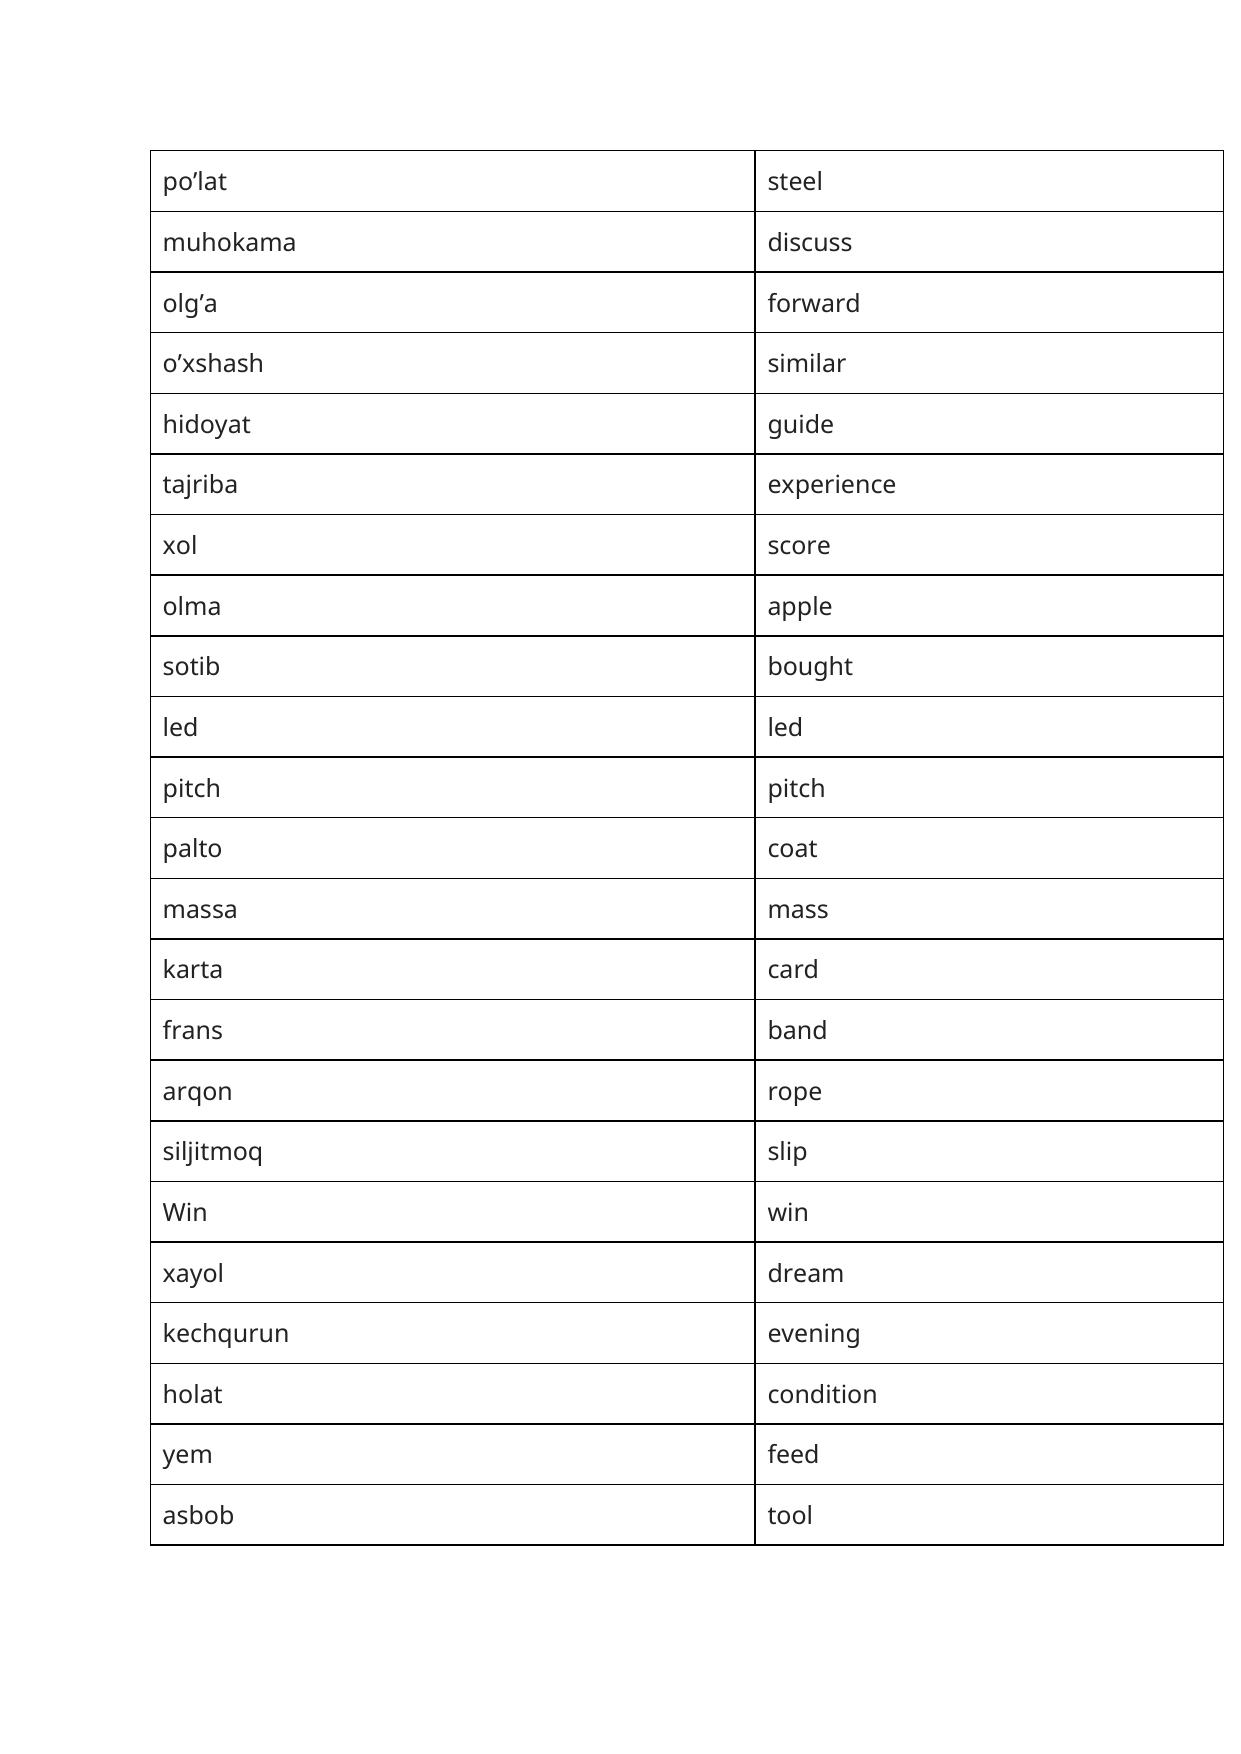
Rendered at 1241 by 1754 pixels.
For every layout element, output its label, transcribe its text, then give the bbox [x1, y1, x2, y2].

table_cell pitch [756, 758, 1223, 817]
table_cell xol [151, 515, 754, 574]
table_cell forward [756, 273, 1223, 332]
table_cell card [756, 940, 1223, 999]
table_cell apple [756, 576, 1223, 635]
table_cell tool [756, 1485, 1223, 1544]
table_cell dream [756, 1243, 1223, 1302]
table_cell frans [151, 1000, 754, 1059]
table_cell hidoyat [151, 394, 754, 453]
table_cell slip [756, 1122, 1223, 1181]
table_cell kechqurun [151, 1303, 754, 1362]
table_cell band [756, 1000, 1223, 1059]
table_cell experience [756, 455, 1223, 514]
table_cell o’xshash [151, 333, 754, 392]
table_cell led [151, 697, 754, 756]
table_cell sotib [151, 637, 754, 696]
table_cell yem [151, 1425, 754, 1484]
table_cell bought [756, 637, 1223, 696]
table_cell xayol [151, 1243, 754, 1302]
table_cell mass [756, 879, 1223, 938]
table_cell led [756, 697, 1223, 756]
table_cell similar [756, 333, 1223, 392]
table_cell massa [151, 879, 754, 938]
table_cell karta [151, 940, 754, 999]
table_cell po’lat [151, 151, 754, 211]
table_cell olma [151, 576, 754, 635]
table_cell discuss [756, 212, 1223, 271]
table_cell condition [756, 1364, 1223, 1423]
table_cell siljitmoq [151, 1122, 754, 1181]
table_cell muhokama [151, 212, 754, 271]
table_cell olg’a [151, 273, 754, 332]
table_cell win [756, 1182, 1223, 1241]
table_cell pitch [151, 758, 754, 817]
table_cell coat [756, 818, 1223, 877]
table_cell evening [756, 1303, 1223, 1362]
table_cell score [756, 515, 1223, 574]
table_cell holat [151, 1364, 754, 1423]
table_cell tajriba [151, 455, 754, 514]
table_cell palto [151, 818, 754, 877]
table_cell Win [151, 1182, 754, 1241]
table_cell asbob [151, 1485, 754, 1544]
table_cell arqon [151, 1061, 754, 1120]
table_cell guide [756, 394, 1223, 453]
table_cell rope [756, 1061, 1223, 1120]
table_cell feed [756, 1425, 1223, 1484]
table_cell steel [756, 151, 1223, 211]
